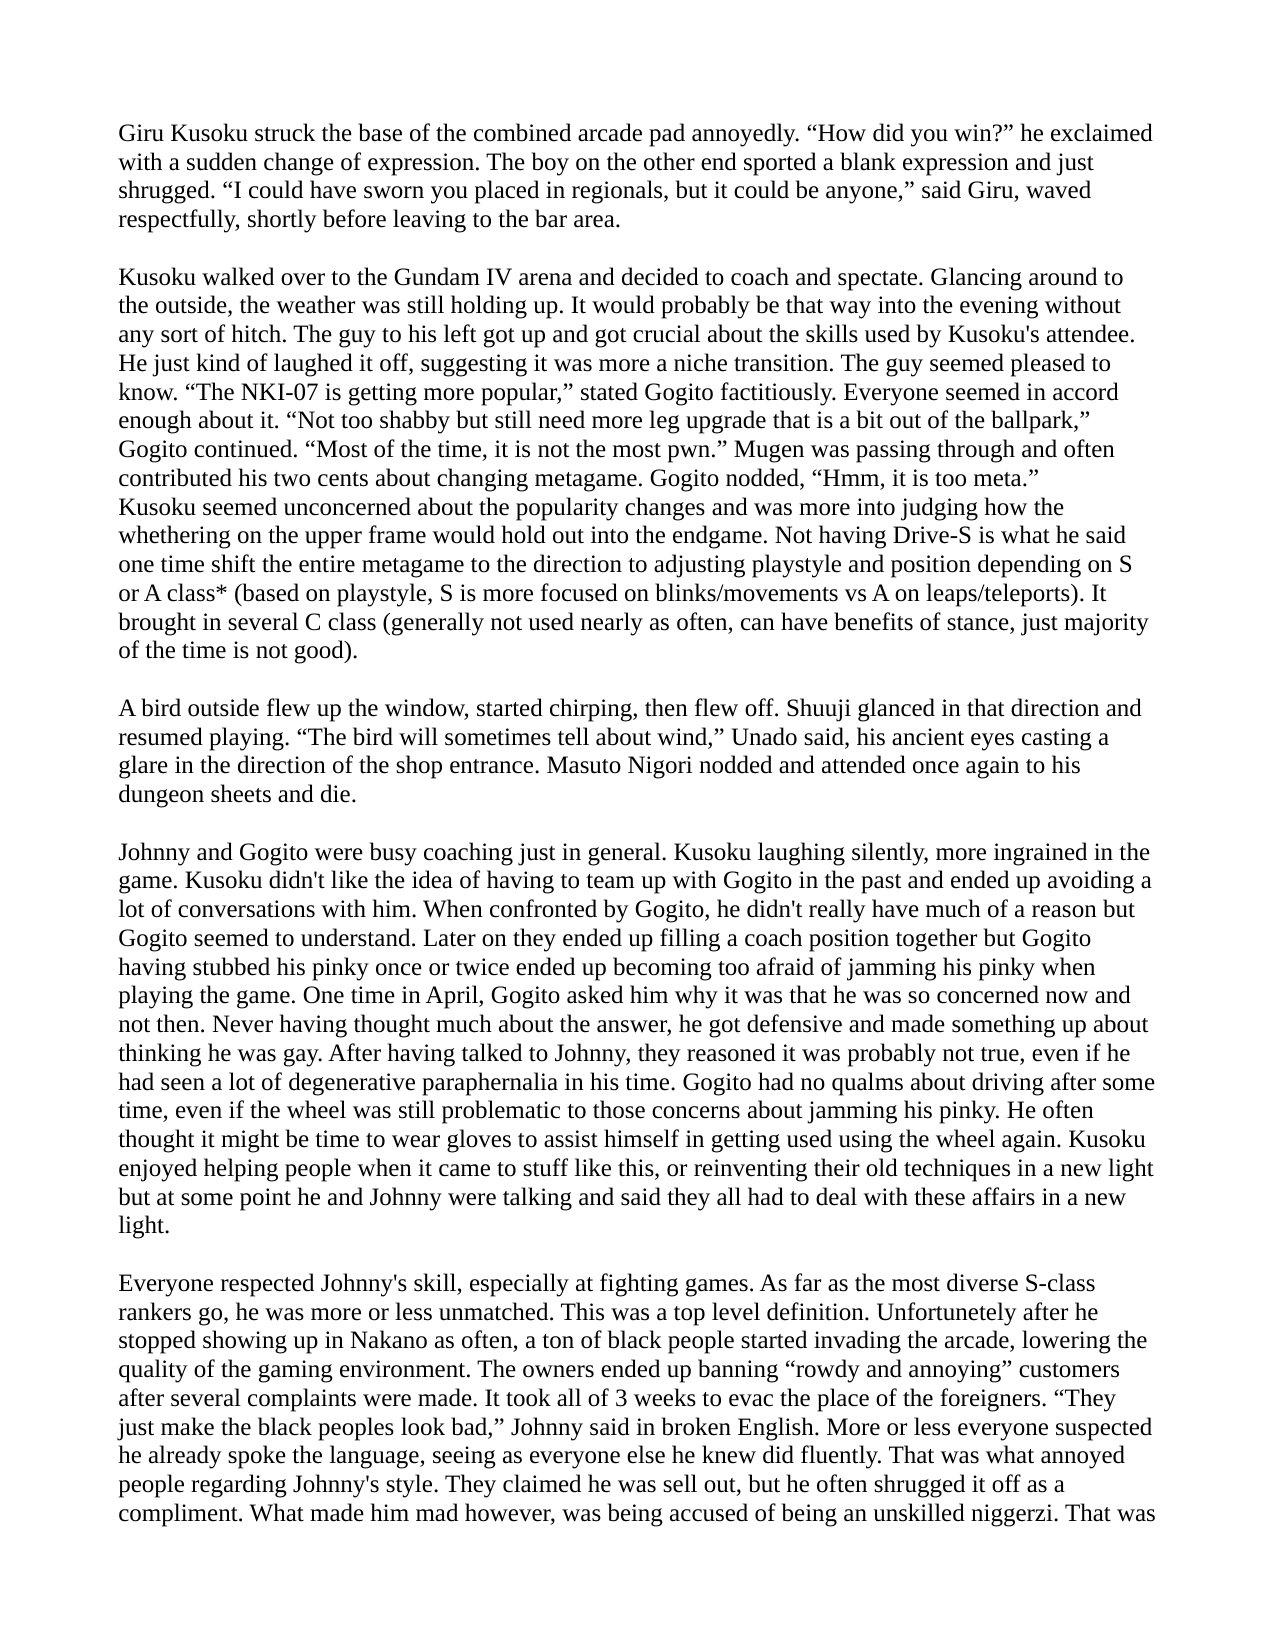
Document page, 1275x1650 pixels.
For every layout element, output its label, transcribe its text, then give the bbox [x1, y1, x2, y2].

text A bird outside flew up the window, started chirping, then flew off. Shuuji glanced in that direction and resumed playing. “The bird will sometimes tell about wind,” Unado said, his ancient eyes casting a glare in the direction of the shop entrance. Masuto Nigori nodded and attended once again to his dungeon sheets and die. [118, 693, 1157, 808]
text Giru Kusoku struck the base of the combined arcade pad annoyedly. “How did you win?” he exclaimed with a sudden change of expression. The boy on the other end sported a blank expression and just shrugged. “I could have sworn you placed in regionals, but it could be anyone,” said Giru, waved respectfully, shortly before leaving to the bar area. [118, 118, 1157, 233]
text Kusoku walked over to the Gundam IV arena and decided to coach and spectate. Glancing around to the outside, the weather was still holding up. It would probably be that way into the evening without any sort of hitch. The guy to his left got up and got crucial about the skills used by Kusoku's attendee. He just kind of laughed it off, suggesting it was more a niche transition. The guy seemed pleased to know. “The NKI-07 is getting more popular,” stated Gogito factitiously. Everyone seemed in accord enough about it. “Not too shabby but still need more leg upgrade that is a bit out of the ballpark,” Gogito continued. “Most of the time, it is not the most pwn.” Mugen was passing through and often contributed his two cents about changing metagame. Gogito nodded, “Hmm, it is too meta.” [118, 262, 1157, 492]
text Johnny and Gogito were busy coaching just in general. Kusoku laughing silently, more ingrained in the game. Kusoku didn't like the idea of having to team up with Gogito in the past and ended up avoiding a lot of conversations with him. When confronted by Gogito, he didn't really have much of a reason but Gogito seemed to understand. Later on they ended up filling a coach position together but Gogito having stubbed his pinky once or twice ended up becoming too afraid of jamming his pinky when playing the game. One time in April, Gogito asked him why it was that he was so concerned now and not then. Never having thought much about the answer, he got defensive and made something up about thinking he was gay. After having talked to Johnny, they reasoned it was probably not true, even if he had seen a lot of degenerative paraphernalia in his time. Gogito had no qualms about driving after some time, even if the wheel was still problematic to those concerns about jamming his pinky. He often thought it might be time to wear gloves to assist himself in getting used using the wheel again. Kusoku enjoyed helping people when it came to stuff like this, or reinventing their old techniques in a new light but at some point he and Johnny were talking and said they all had to deal with these affairs in a new light. [118, 837, 1157, 1239]
text Kusoku seemed unconcerned about the popularity changes and was more into judging how the whethering on the upper frame would hold out into the endgame. Not having Drive-S is what he said one time shift the entire metagame to the direction to adjusting playstyle and position depending on S or A class* (based on playstyle, S is more focused on blinks/movements vs A on leaps/teleports). It brought in several C class (generally not used nearly as often, can have benefits of stance, just majority of the time is not good). [118, 492, 1157, 664]
text Everyone respected Johnny's skill, especially at fighting games. As far as the most diverse S-class rankers go, he was more or less unmatched. This was a top level definition. Unfortunetely after he stopped showing up in Nakano as often, a ton of black people started invading the arcade, lowering the quality of the gaming environment. The owners ended up banning “rowdy and annoying” customers after several complaints were made. It took all of 3 weeks to evac the place of the foreigners. “They just make the black peoples look bad,” Johnny said in broken English. More or less everyone suspected he already spoke the language, seeing as everyone else he knew did fluently. That was what annoyed people regarding Johnny's style. They claimed he was sell out, but he often shrugged it off as a compliment. What made him mad however, was being accused of being an unskilled niggerzi. That was [118, 1268, 1157, 1527]
